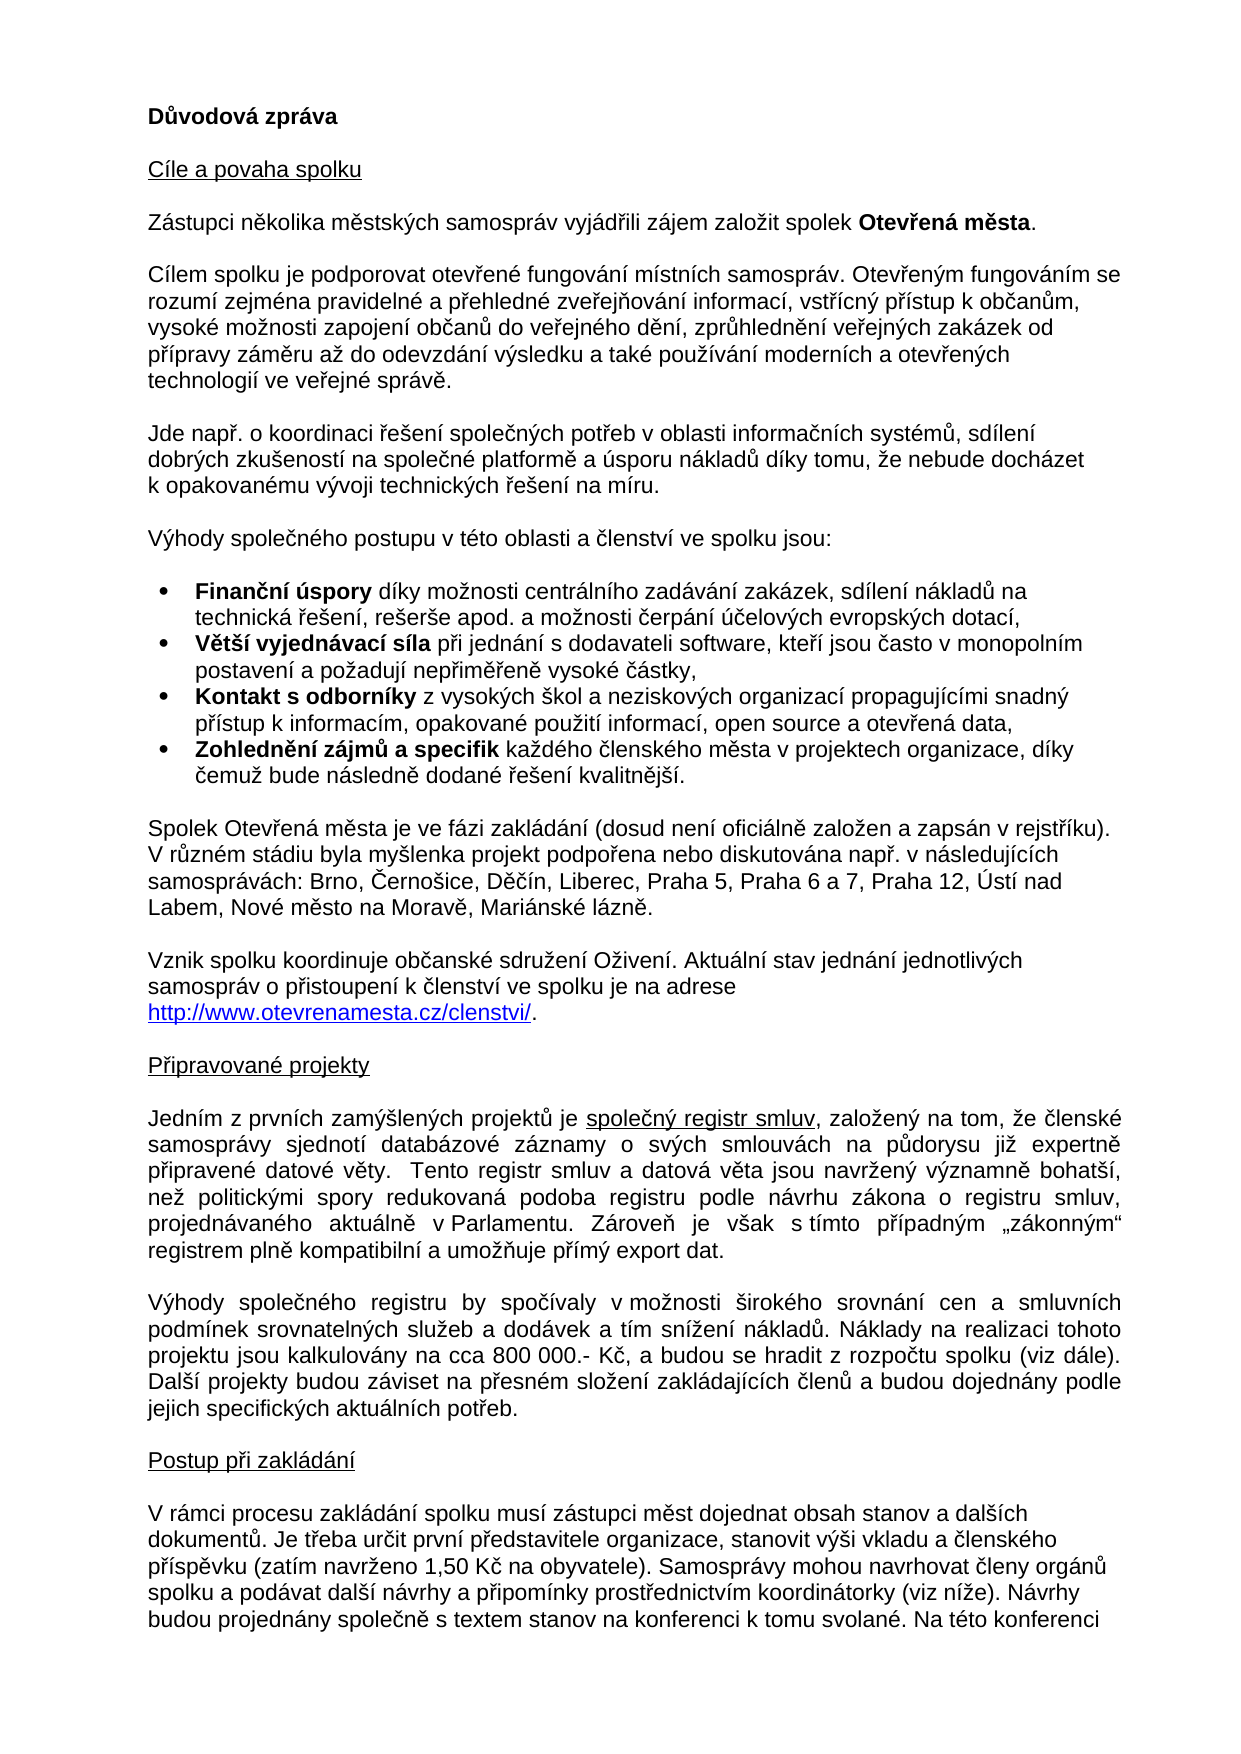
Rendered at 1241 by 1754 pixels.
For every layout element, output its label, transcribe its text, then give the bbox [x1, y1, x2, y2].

text V rámci procesu zakládání spolku musí zástupci měst dojednat obsah stanov a dalších dokumentů. Je třeba určit první představitele organizace, stanovit výši vkladu a členského příspěvku (zatím navrženo 1,50 Kč na obyvatele). Samosprávy mohou navrhovat členy orgánů spolku a podávat další návrhy a připomínky prostřednictvím koordinátorky (viz níže). Návrhy budou projednány společně s textem stanov na konferenci k tomu svolané. Na této konferenci [148, 1500, 1122, 1632]
text Jde např. o koordinaci řešení společných potřeb v oblasti informačních systémů, sdílení dobrých zkušeností na společné platformě a úsporu nákladů díky tomu, že nebude docházet k opakovanému vývoji technických řešení na míru. [148, 419, 1122, 499]
text Jedním z prvních zamýšlených projektů je společný registr smluv, založený na tom, že členské samosprávy sjednotí databázové záznamy o svých smlouvách na půdorysu již expertně připravené datové věty. Tento registr smluv a datová věta jsou navržený významně bohatší, než politickými spory redukovaná podoba registru podle návrhu zákona o registru smluv, projednávaného aktuálně v Parlamentu. Zároveň je však s tímto případným „zákonným“ registrem plně kompatibilní a umožňuje přímý export dat. [148, 1105, 1122, 1263]
text Zástupci několika městských samospráv vyjádřili zájem založit spolek Otevřená města. [148, 209, 1122, 235]
text Výhody společného postupu v této oblasti a členství ve spolku jsou: [148, 525, 1122, 551]
text Vznik spolku koordinuje občanské sdružení Oživení. Aktuální stav jednání jednotlivých samospráv o přistoupení k členství ve spolku je na adrese http://www.otevrenamesta.cz/clenstvi/. [148, 947, 1122, 1026]
text Postup při zakládání [148, 1447, 1122, 1474]
text Cíle a povaha spolku [148, 156, 1122, 182]
text Cílem spolku je podporovat otevřené fungování místních samospráv. Otevřeným fungováním se rozumí zejména pravidelné a přehledné zveřejňování informací, vstřícný přístup k občanům, vysoké možnosti zapojení občanů do veřejného dění, zprůhlednění veřejných zakázek od přípravy záměru až do odevzdání výsledku a také používání moderních a otevřených technologií ve veřejné správě. [148, 261, 1122, 393]
list Zohlednění zájmů a specifik každého členského města v projektech organizace, díky čemuž bude následně dodané řešení kvalitnější. [159, 736, 1122, 788]
list Větší vyjednávací síla při jednání s dodavateli software, kteří jsou často v monopolním postavení a požadují nepřiměřeně vysoké částky, [159, 630, 1122, 683]
text Výhody společného registru by spočívaly v možnosti širokého srovnání cen a smluvních podmínek srovnatelných služeb a dodávek a tím snížení nákladů. Náklady na realizaci tohoto projektu jsou kalkulovány na cca 800 000.- Kč, a budou se hradit z rozpočtu spolku (viz dále). Další projekty budou záviset na přesném složení zakládajících členů a budou dojednány podle jejich specifických aktuálních potřeb. [148, 1289, 1122, 1421]
text Spolek Otevřená města je ve fázi zakládání (dosud není oficiálně založen a zapsán v rejstříku). V různém stádiu byla myšlenka projekt podpořena nebo diskutována např. v následujících samosprávách: Brno, Černošice, Děčín, Liberec, Praha 5, Praha 6 a 7, Praha 12, Ústí nad Labem, Nové město na Moravě, Mariánské lázně. [148, 815, 1122, 920]
list Kontakt s odborníky z vysokých škol a neziskových organizací propagujícími snadný přístup k informacím, opakované použití informací, open source a otevřená data, [159, 683, 1122, 736]
list Finanční úspory díky možnosti centrálního zadávání zakázek, sdílení nákladů na technická řešení, rešerše apod. a možnosti čerpání účelových evropských dotací, [159, 578, 1122, 630]
text Důvodová zpráva [148, 103, 1122, 130]
text Připravované projekty [148, 1052, 1122, 1078]
